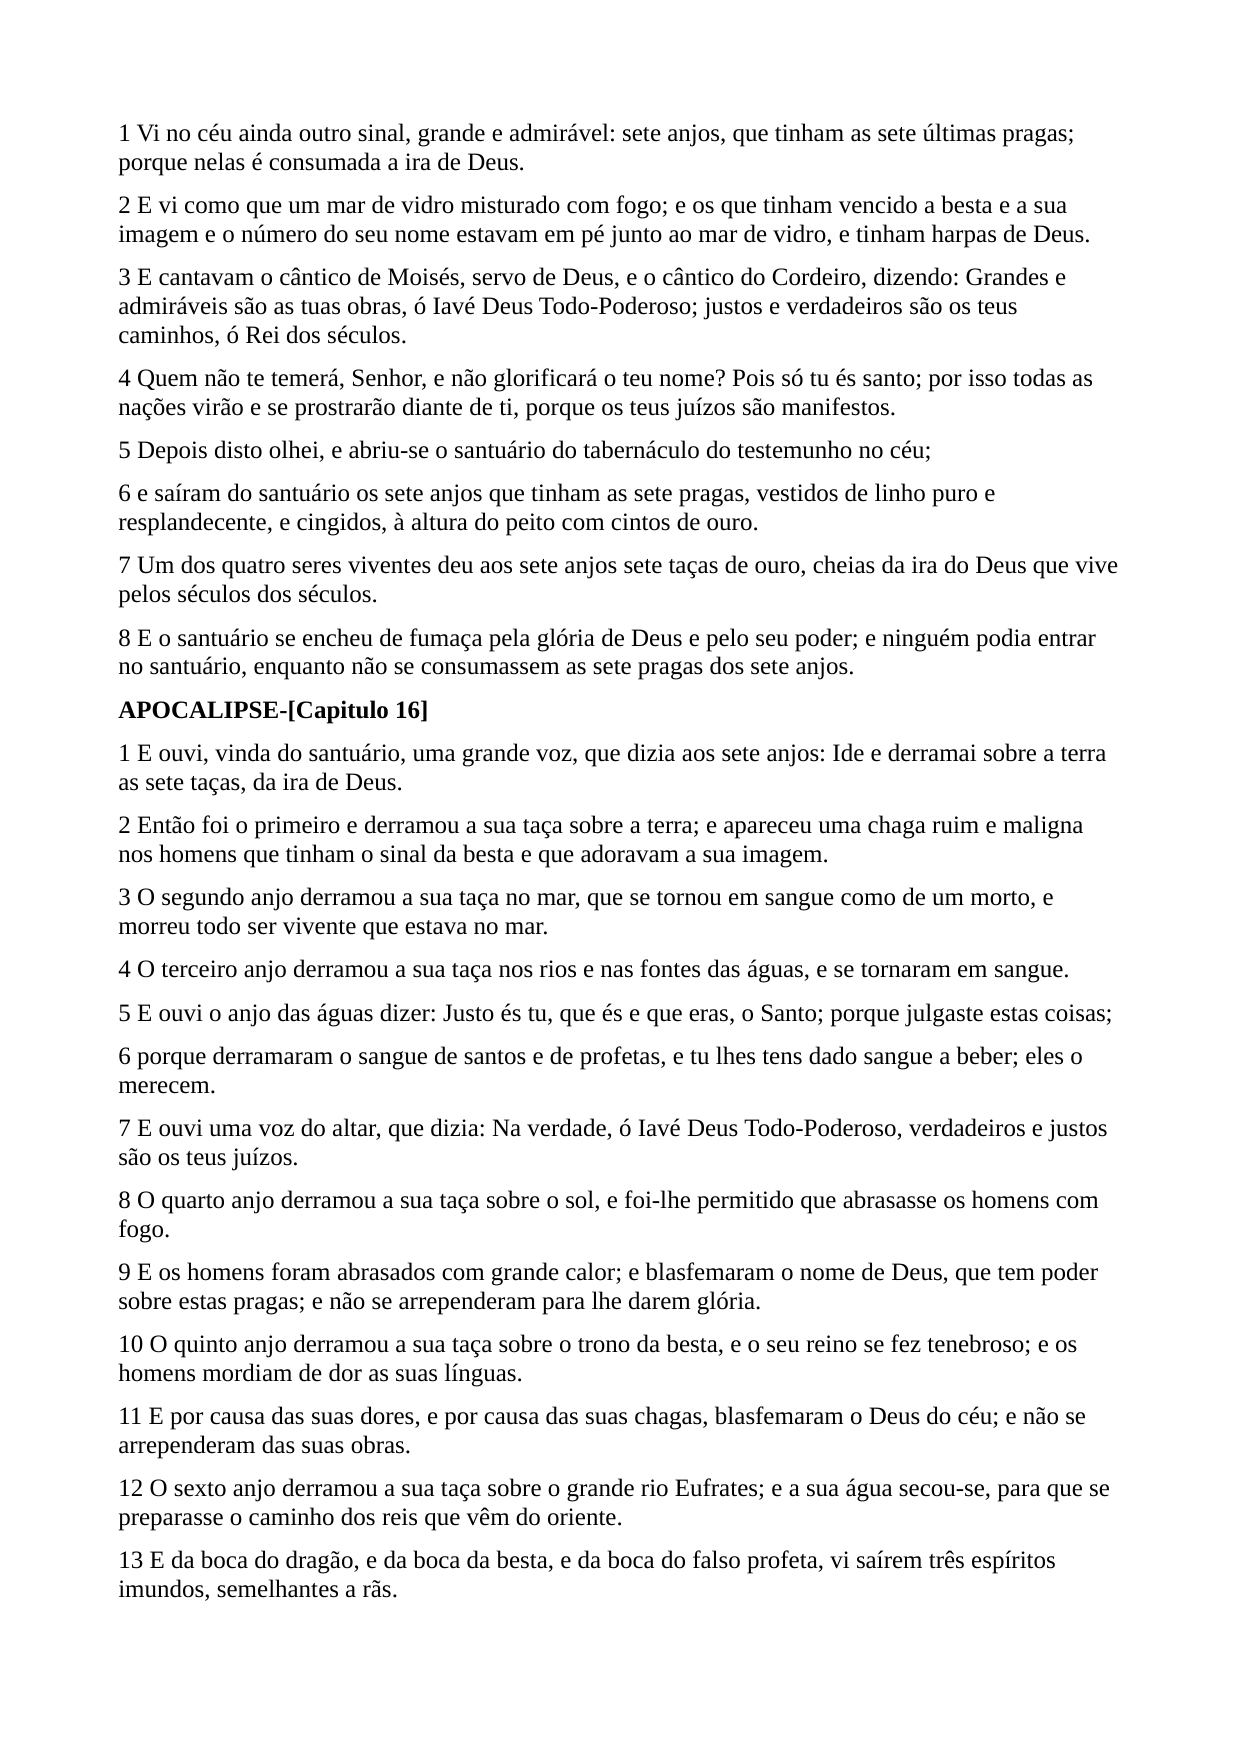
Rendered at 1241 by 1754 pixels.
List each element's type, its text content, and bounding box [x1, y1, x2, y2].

text 3 O segundo anjo derramou a sua taça no mar, que se tornou em sangue como de um morto, e morreu todo ser vivente que estava no mar. [118, 882, 1122, 940]
text 5 Depois disto olhei, e abriu-se o santuário do tabernáculo do testemunho no céu; [118, 435, 1122, 464]
text 2 Então foi o primeiro e derramou a sua taça sobre a terra; e apareceu uma chaga ruim e maligna nos homens que tinham o sinal da besta e que adoravam a sua imagem. [118, 810, 1122, 868]
text 7 E ouvi uma voz do altar, que dizia: Na verdade, ó Iavé Deus Todo-Poderoso, verdadeiros e justos são os teus juízos. [118, 1113, 1122, 1171]
text APOCALIPSE-[Capitulo 16] [118, 695, 1122, 723]
text 10 O quinto anjo derramou a sua taça sobre o trono da besta, e o seu reino se fez tenebroso; e os homens mordiam de dor as suas línguas. [118, 1329, 1122, 1387]
text 5 E ouvi o anjo das águas dizer: Justo és tu, que és e que eras, o Santo; porque julgaste estas coisas; [118, 998, 1122, 1026]
text 2 E vi como que um mar de vidro misturado com fogo; e os que tinham vencido a besta e a sua imagem e o número do seu nome estavam em pé junto ao mar de vidro, e tinham harpas de Deus. [118, 190, 1122, 248]
text 4 Quem não te temerá, Senhor, e não glorificará o teu nome? Pois só tu és santo; por isso todas as nações virão e se prostrarão diante de ti, porque os teus juízos são manifestos. [118, 363, 1122, 421]
text 13 E da boca do dragão, e da boca da besta, e da boca do falso profeta, vi saírem três espíritos imundos, semelhantes a rãs. [118, 1546, 1122, 1603]
text 3 E cantavam o cântico de Moisés, servo de Deus, e o cântico do Cordeiro, dizendo: Grandes e admiráveis são as tuas obras, ó Iavé Deus Todo-Poderoso; justos e verdadeiros são os teus caminhos, ó Rei dos séculos. [118, 262, 1122, 348]
text 6 e saíram do santuário os sete anjos que tinham as sete pragas, vestidos de linho puro e resplandecente, e cingidos, à altura do peito com cintos de ouro. [118, 478, 1122, 536]
text 9 E os homens foram abrasados com grande calor; e blasfemaram o nome de Deus, que tem poder sobre estas pragas; e não se arrependeram para lhe darem glória. [118, 1257, 1122, 1315]
text 7 Um dos quatro seres viventes deu aos sete anjos sete taças de ouro, cheias da ira do Deus que vive pelos séculos dos séculos. [118, 551, 1122, 608]
text 12 O sexto anjo derramou a sua taça sobre o grande rio Eufrates; e a sua água secou-se, para que se preparasse o caminho dos reis que vêm do oriente. [118, 1473, 1122, 1531]
text 4 O terceiro anjo derramou a sua taça nos rios e nas fontes das águas, e se tornaram em sangue. [118, 954, 1122, 983]
text 1 E ouvi, vinda do santuário, uma grande voz, que dizia aos sete anjos: Ide e derramai sobre a terra as sete taças, da ira de Deus. [118, 738, 1122, 796]
text 8 E o santuário se encheu de fumaça pela glória de Deus e pelo seu poder; e ninguém podia entrar no santuário, enquanto não se consumassem as sete pragas dos sete anjos. [118, 623, 1122, 680]
text 6 porque derramaram o sangue de santos e de profetas, e tu lhes tens dado sangue a beber; eles o merecem. [118, 1041, 1122, 1098]
text 1 Vi no céu ainda outro sinal, grande e admirável: sete anjos, que tinham as sete últimas pragas; porque nelas é consumada a ira de Deus. [118, 118, 1122, 176]
text 8 O quarto anjo derramou a sua taça sobre o sol, e foi-lhe permitido que abrasasse os homens com fogo. [118, 1185, 1122, 1243]
text 11 E por causa das suas dores, e por causa das suas chagas, blasfemaram o Deus do céu; e não se arrependeram das suas obras. [118, 1401, 1122, 1459]
